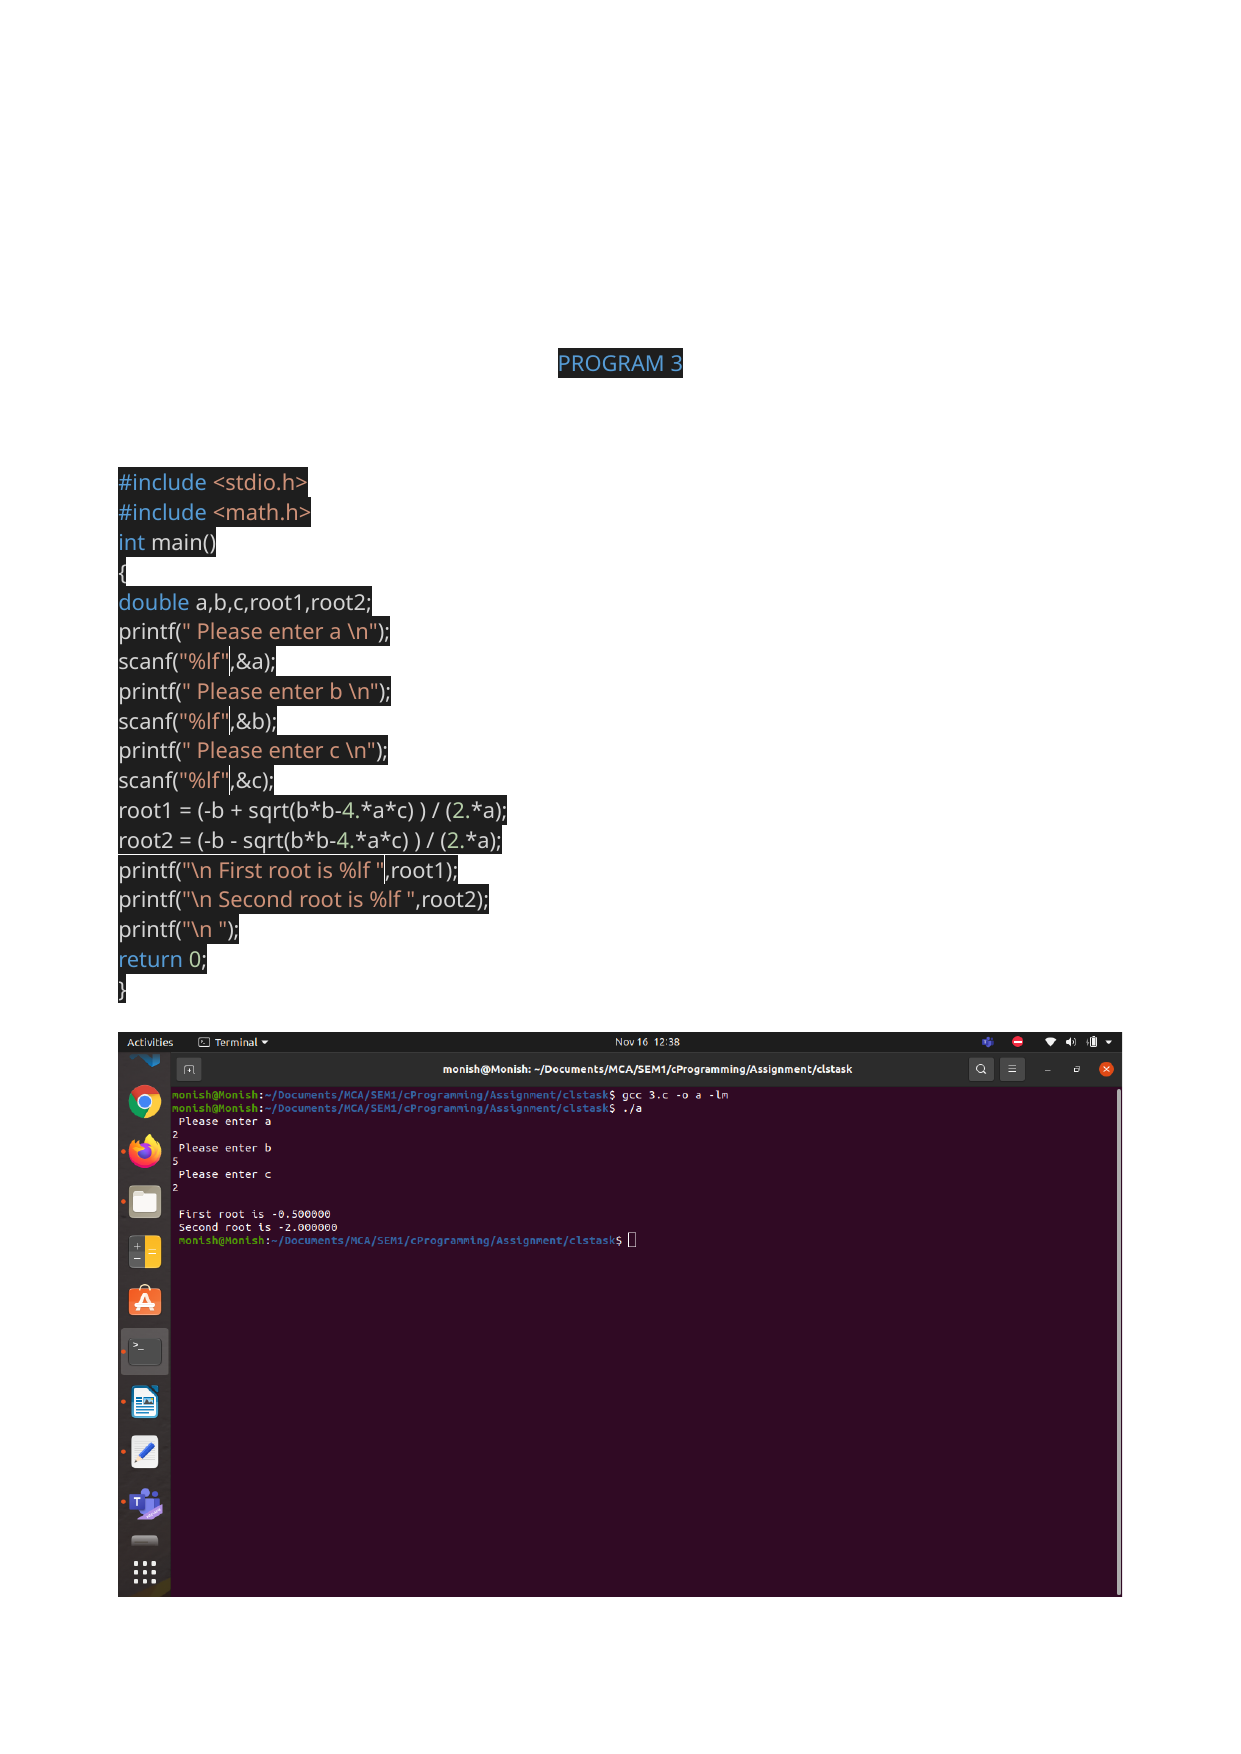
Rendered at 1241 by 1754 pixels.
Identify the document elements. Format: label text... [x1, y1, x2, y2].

text scanf("%lf",&b); [118, 706, 1122, 735]
text scanf("%lf",&a); [118, 646, 1122, 676]
text scanf("%lf",&c); [118, 765, 1122, 795]
text printf(" Please enter a \n"); [118, 616, 1122, 646]
text #include <math.h> [118, 497, 1122, 527]
text printf(" Please enter c \n"); [118, 735, 1122, 765]
text #include <stdio.h> [118, 467, 1122, 497]
text root1 = (-b + sqrt(b*b-4.*a*c) ) / (2.*a); [118, 795, 1122, 825]
text printf("\n Second root is %lf ",root2); [118, 884, 1122, 914]
text PROGRAM 3 [118, 348, 1122, 378]
text printf("\n "); [118, 914, 1122, 944]
text return 0; [118, 944, 1122, 974]
text printf("\n First root is %lf ",root1); [118, 854, 1122, 884]
text } [118, 974, 1122, 1003]
text { [118, 557, 1122, 586]
text int main() [118, 527, 1122, 557]
picture [118, 1032, 1123, 1597]
text root2 = (-b - sqrt(b*b-4.*a*c) ) / (2.*a); [118, 825, 1122, 854]
text printf(" Please enter b \n"); [118, 676, 1122, 706]
text double a,b,c,root1,root2; [118, 586, 1122, 616]
